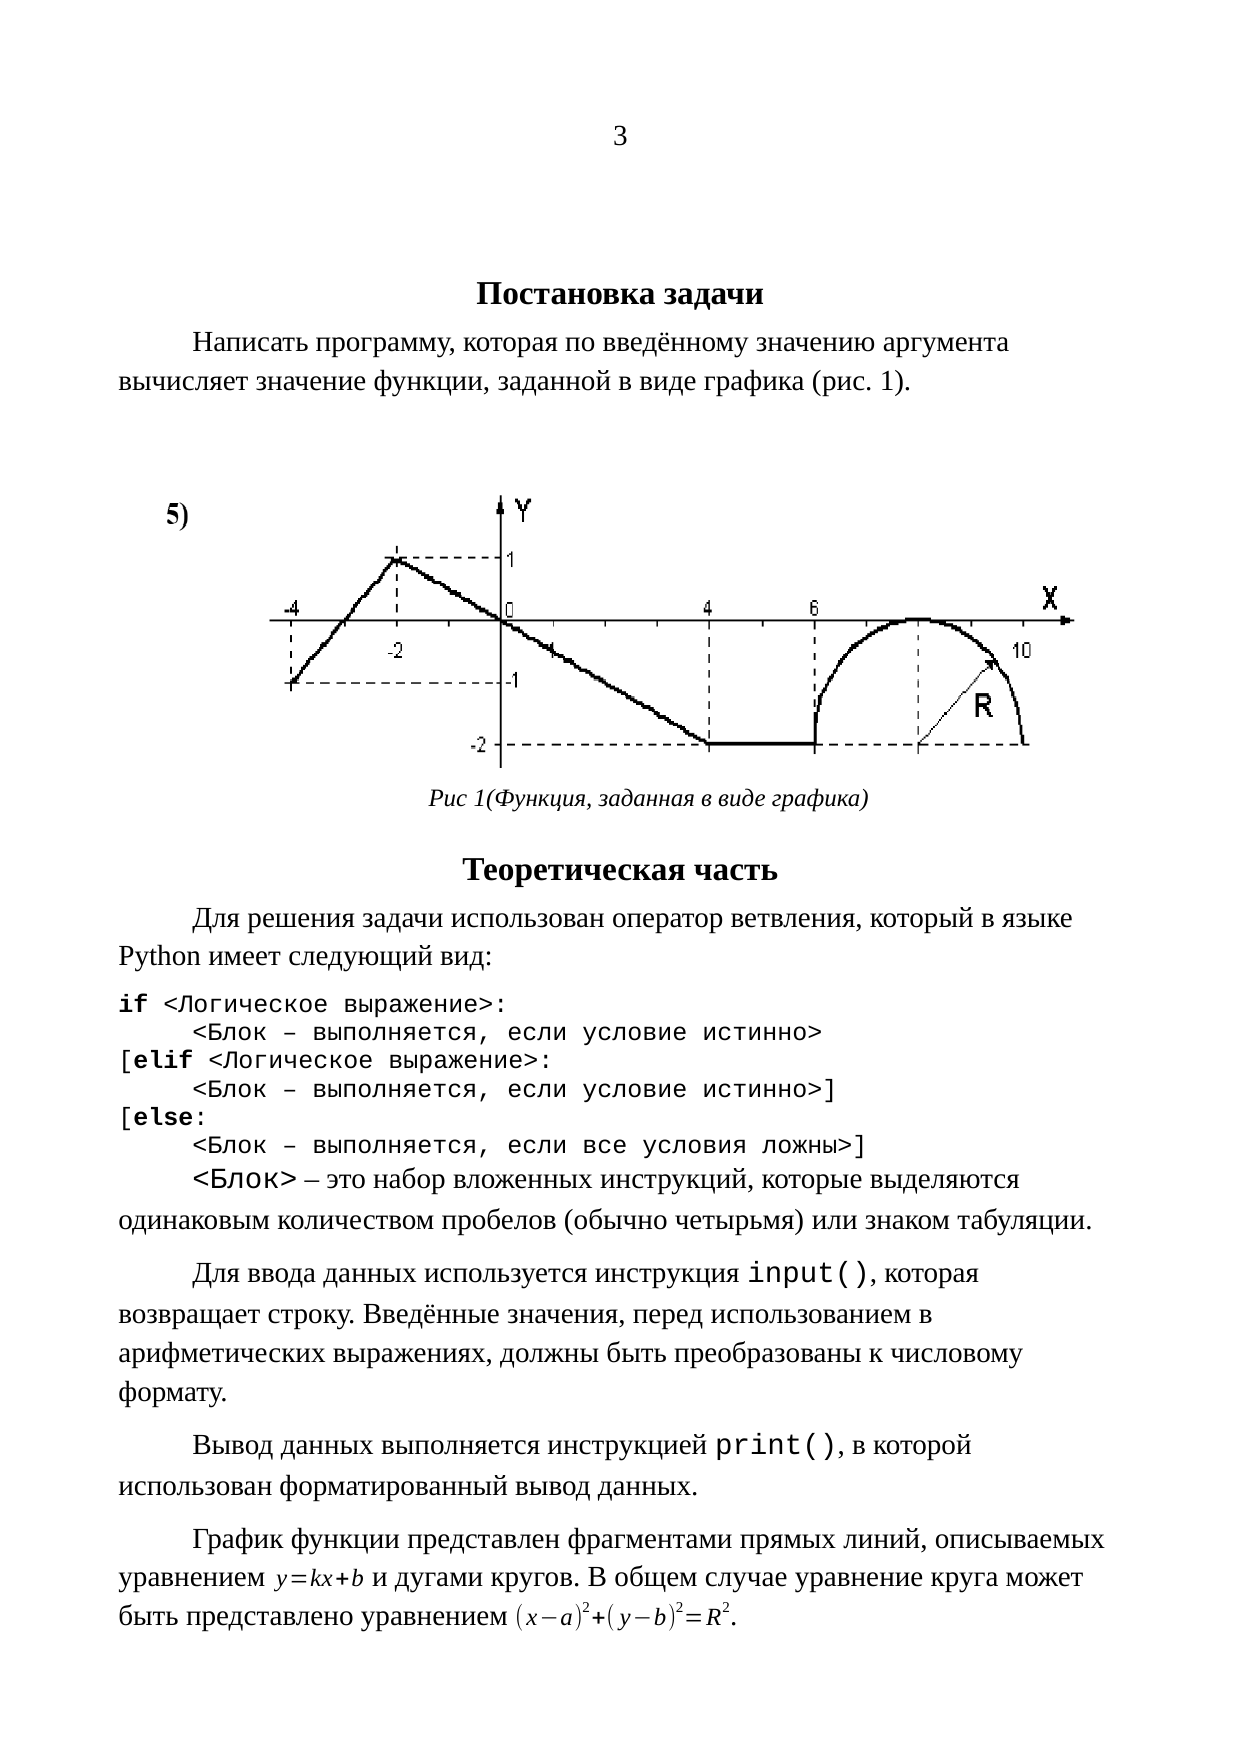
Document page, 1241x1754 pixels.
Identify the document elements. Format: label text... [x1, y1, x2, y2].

text Написать программу, которая по введённому значению аргумента вычисляет значение функции, заданной в виде графика (рис. 1). [118, 324, 1122, 396]
text <Блок – выполняется, если условие истинно>] [118, 1076, 1122, 1105]
subtitle Теоретическая часть [118, 849, 1122, 887]
text Для решения задачи использован оператор ветвления, который в языке Python имеет следующий вид: [118, 900, 1122, 972]
text [elif <Логическое выражение>: [118, 1048, 1122, 1076]
text <Блок – выполняется, если все условия ложны>] [118, 1133, 1122, 1161]
text Вывод данных выполняется инструкцией print(), в которой использован форматированный вывод данных. [118, 1427, 1122, 1501]
text if <Логическое выражение>: [118, 991, 1122, 1020]
subtitle Постановка задачи [118, 273, 1122, 312]
text [else: [118, 1105, 1122, 1133]
text График функции представлен фрагментами прямых линий, описываемых уравнением и дугами кругов. В общем случае уравнение круга может быть представлено уравнением . [118, 1521, 1122, 1633]
text Рис 1(Функция, заданная в виде графика) [118, 441, 1181, 811]
text <Блок – выполняется, если условие истинно> [118, 1020, 1122, 1048]
text Для ввода данных используется инструкция input(), которая возвращает строку. Введённые значения, перед использованием в арифметических выражениях, должны быть преобразованы к числовому формату. [118, 1256, 1122, 1407]
text <Блок> – это набор вложенных инструкций, которые выделяются одинаковым количеством пробелов (обычно четырьмя) или знаком табуляции. [118, 1161, 1122, 1236]
picture [147, 440, 1152, 783]
